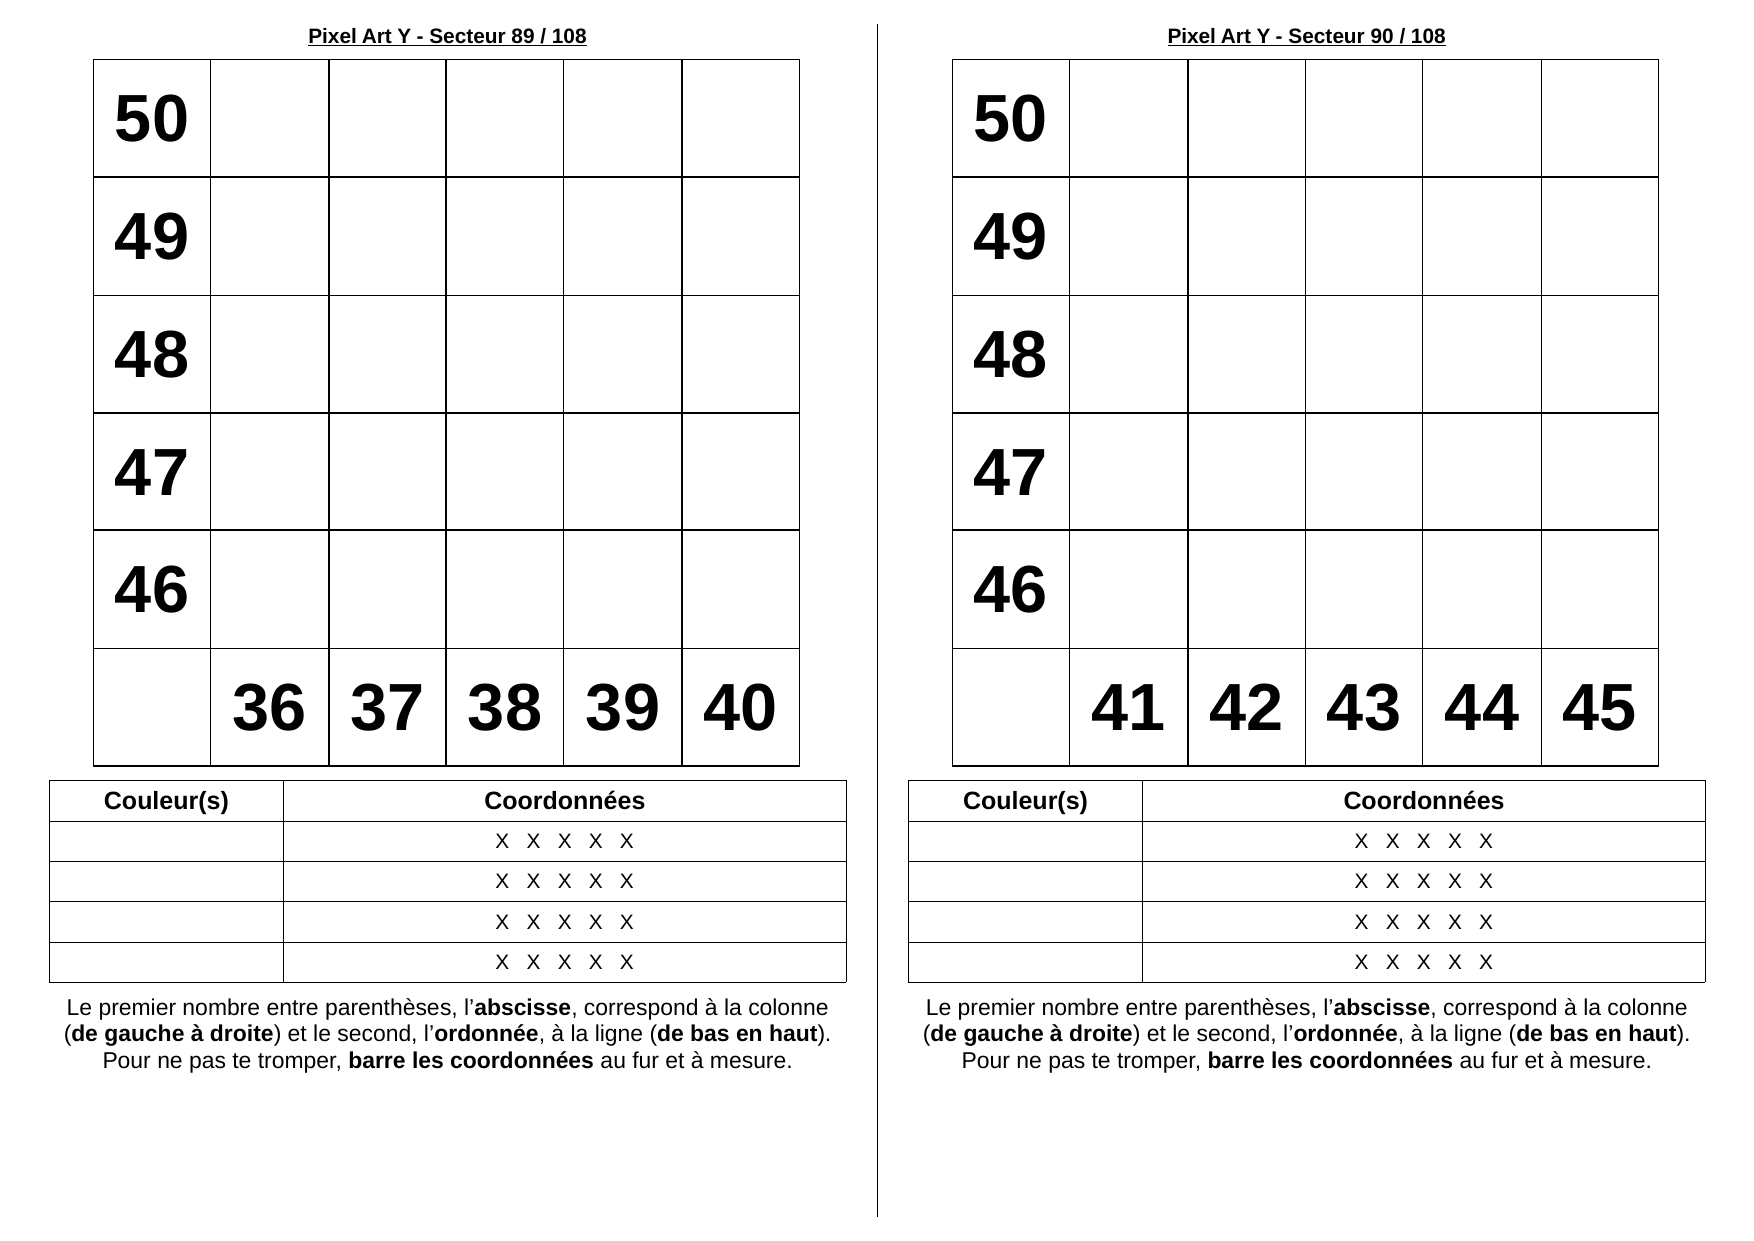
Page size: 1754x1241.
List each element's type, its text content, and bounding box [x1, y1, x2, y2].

table_header Couleur(s) [50, 781, 283, 821]
table_cell X X X X X [284, 943, 846, 982]
table_cell [50, 902, 283, 942]
table_cell [50, 822, 283, 861]
text Pour ne pas te tromper, barre les coordonnées au fur et à mesure. [24, 1047, 871, 1073]
text Le premier nombre entre parenthèses, l’abscisse, correspond à la colonne [24, 994, 871, 1020]
table_cell X X X X X [284, 902, 846, 942]
table_cell [50, 943, 283, 982]
table_cell X X X X X [284, 862, 846, 901]
table_cell X X X X X [1143, 902, 1705, 942]
table_cell [909, 902, 1142, 942]
text Pixel Art Y - Secteur 90 / 108 [883, 24, 1730, 48]
text (de gauche à droite) et le second, l’ordonnée, à la ligne (de bas en haut). [883, 1020, 1730, 1047]
table_cell [909, 862, 1142, 901]
text Pixel Art Y - Secteur 89 / 108 [24, 24, 871, 48]
table_cell X X X X X [1143, 943, 1705, 982]
text (de gauche à droite) et le second, l’ordonnée, à la ligne (de bas en haut). [24, 1020, 871, 1047]
table_cell X X X X X [284, 822, 846, 861]
table_header Coordonnées [1143, 781, 1705, 821]
text Pour ne pas te tromper, barre les coordonnées au fur et à mesure. [883, 1047, 1730, 1073]
table_cell [909, 822, 1142, 861]
table_header Coordonnées [284, 781, 846, 821]
table_cell X X X X X [1143, 862, 1705, 901]
table_cell X X X X X [1143, 822, 1705, 861]
text Le premier nombre entre parenthèses, l’abscisse, correspond à la colonne [883, 994, 1730, 1020]
table_cell [50, 862, 283, 901]
table_header Couleur(s) [909, 781, 1142, 821]
table_cell [909, 943, 1142, 982]
